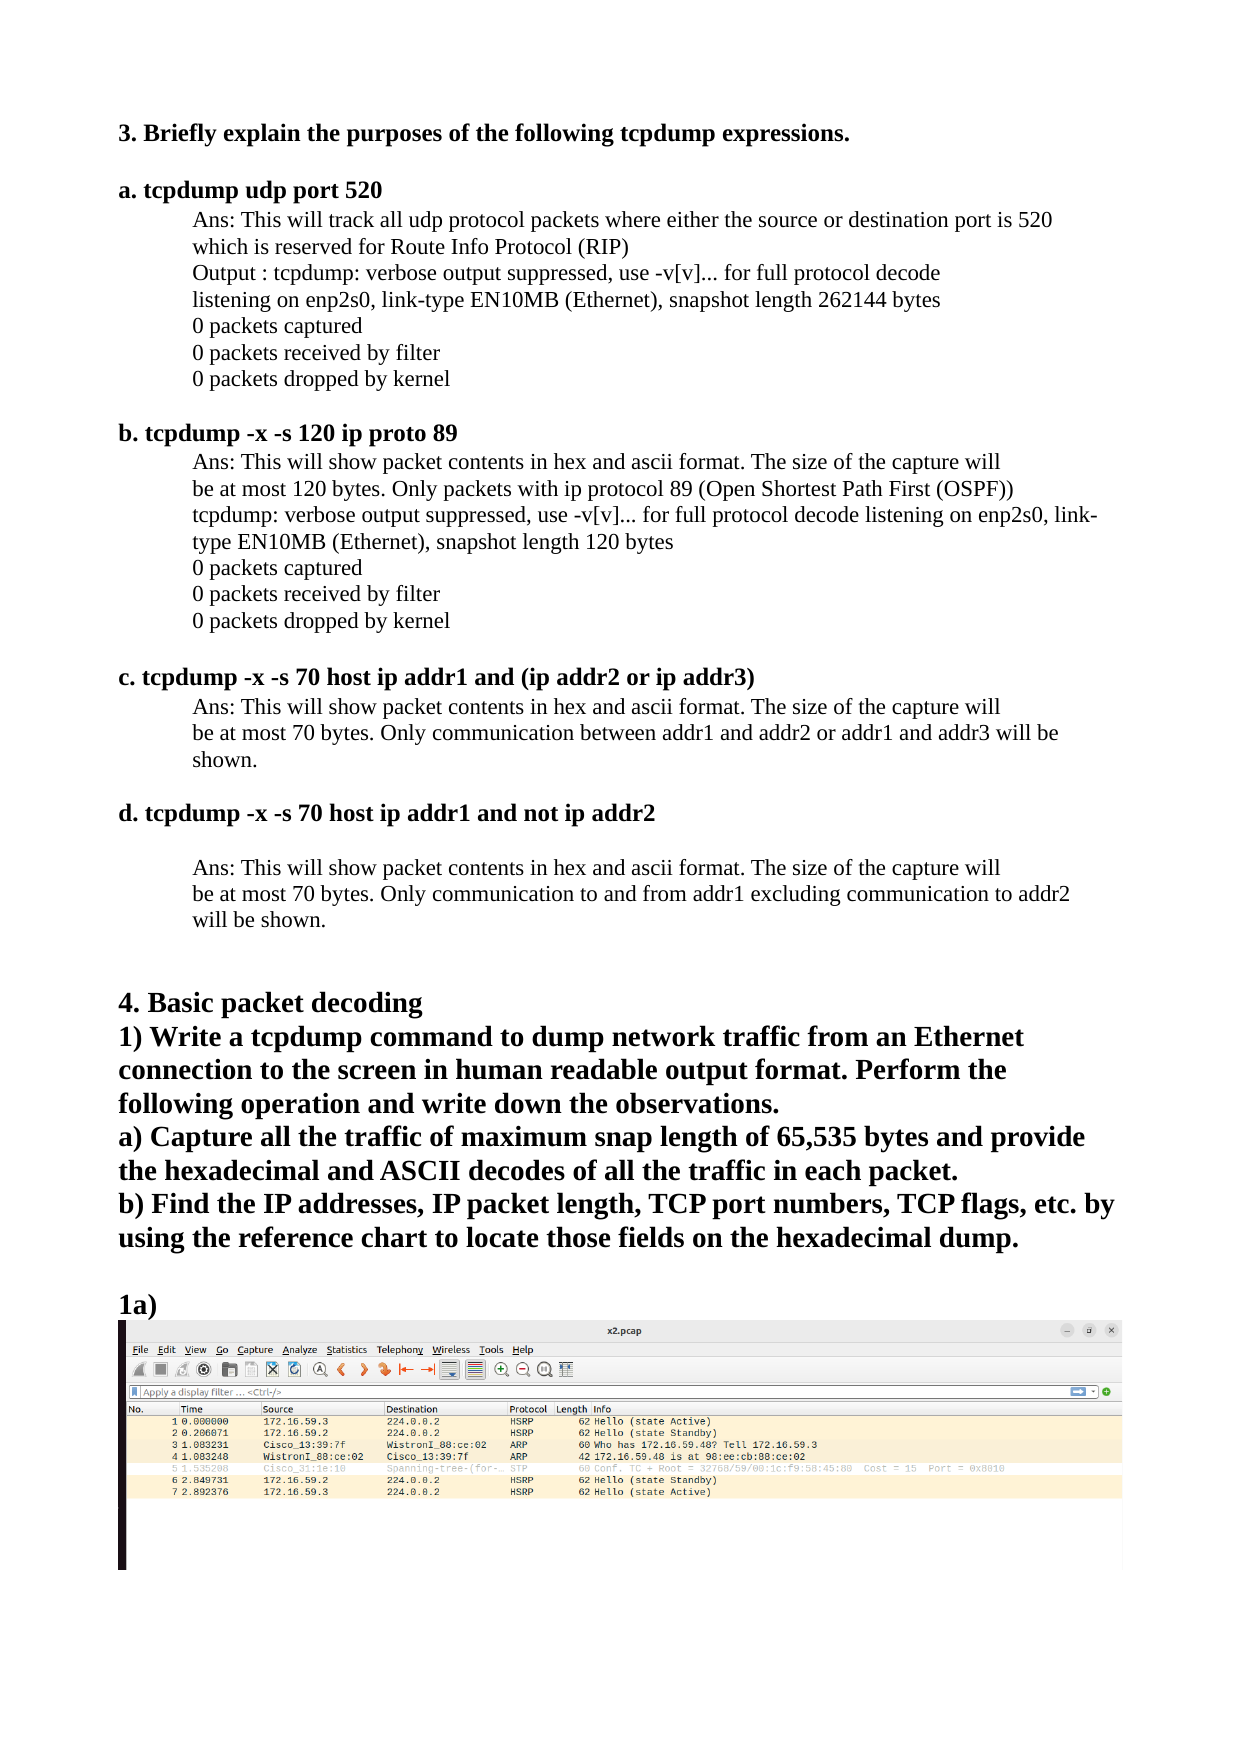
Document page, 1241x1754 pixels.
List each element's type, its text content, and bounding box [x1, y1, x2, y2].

text b) Find the IP addresses, IP packet length, TCP port numbers, TCP flags, etc. by using the reference chart to locate those fields on the hexadecimal dump. [118, 1187, 1122, 1254]
text 0 packets captured [118, 554, 1122, 581]
text 0 packets dropped by kernel [118, 607, 1122, 633]
text listening on enp2s0, link-type EN10MB (Ethernet), snapshot length 262144 bytes [118, 286, 1122, 312]
text 0 packets received by filter [118, 338, 1122, 365]
text b. tcpdump -x -s 120 ip proto 89 [118, 418, 1122, 446]
text Ans: This will show packet contents in hex and ascii format. The size of the capture will [118, 691, 1122, 719]
text 0 packets captured [118, 312, 1122, 338]
text 4. Basic packet decoding [118, 985, 1122, 1019]
text which is reserved for Route Info Protocol (RIP) [118, 233, 1122, 259]
text Ans: This will show packet contents in hex and ascii format. The size of the capture will [118, 446, 1122, 475]
text 0 packets dropped by kernel [118, 365, 1122, 391]
text d. tcpdump -x -s 70 host ip addr1 and not ip addr2 [118, 798, 1122, 827]
text 1) Write a tcpdump command to dump network traffic from an Ethernet connection to the screen in human readable output format. Perform the following operation and write down the observations. [118, 1019, 1122, 1119]
text be at most 120 bytes. Only packets with ip protocol 89 (Open Shortest Path First (OSPF)) [118, 475, 1122, 501]
text 0 packets received by filter [118, 581, 1122, 607]
text c. tcpdump -x -s 70 host ip addr1 and (ip addr2 or ip addr3) [118, 662, 1122, 691]
text tcpdump: verbose output suppressed, use -v[v]... for full protocol decode listening on enp2s0, link- type EN10MB (Ethernet), snapshot length 120 bytes [118, 501, 1122, 554]
text Ans: This will show packet contents in hex and ascii format. The size of the capture will [118, 854, 1122, 880]
text a. tcpdump udp port 520 [118, 176, 1122, 204]
text will be shown. [118, 906, 1122, 933]
text Output : tcpdump: verbose output suppressed, use -v[v]... for full protocol decode [118, 259, 1122, 286]
text Ans: This will track all udp protocol packets where either the source or destination port is 520 [118, 204, 1122, 233]
text be at most 70 bytes. Only communication to and from addr1 excluding communication to addr2 [118, 880, 1122, 906]
text a) Capture all the traffic of maximum snap length of 65,535 bytes and provide the hexadecimal and ASCII decodes of all the traffic in each packet. [118, 1119, 1122, 1187]
text 3. Briefly explain the purposes of the following tcpdump expressions. [118, 118, 1122, 147]
text 1a) [118, 1287, 1122, 1320]
picture [118, 1320, 1123, 1570]
text be at most 70 bytes. Only communication between addr1 and addr2 or addr1 and addr3 will be shown. [118, 719, 1122, 772]
